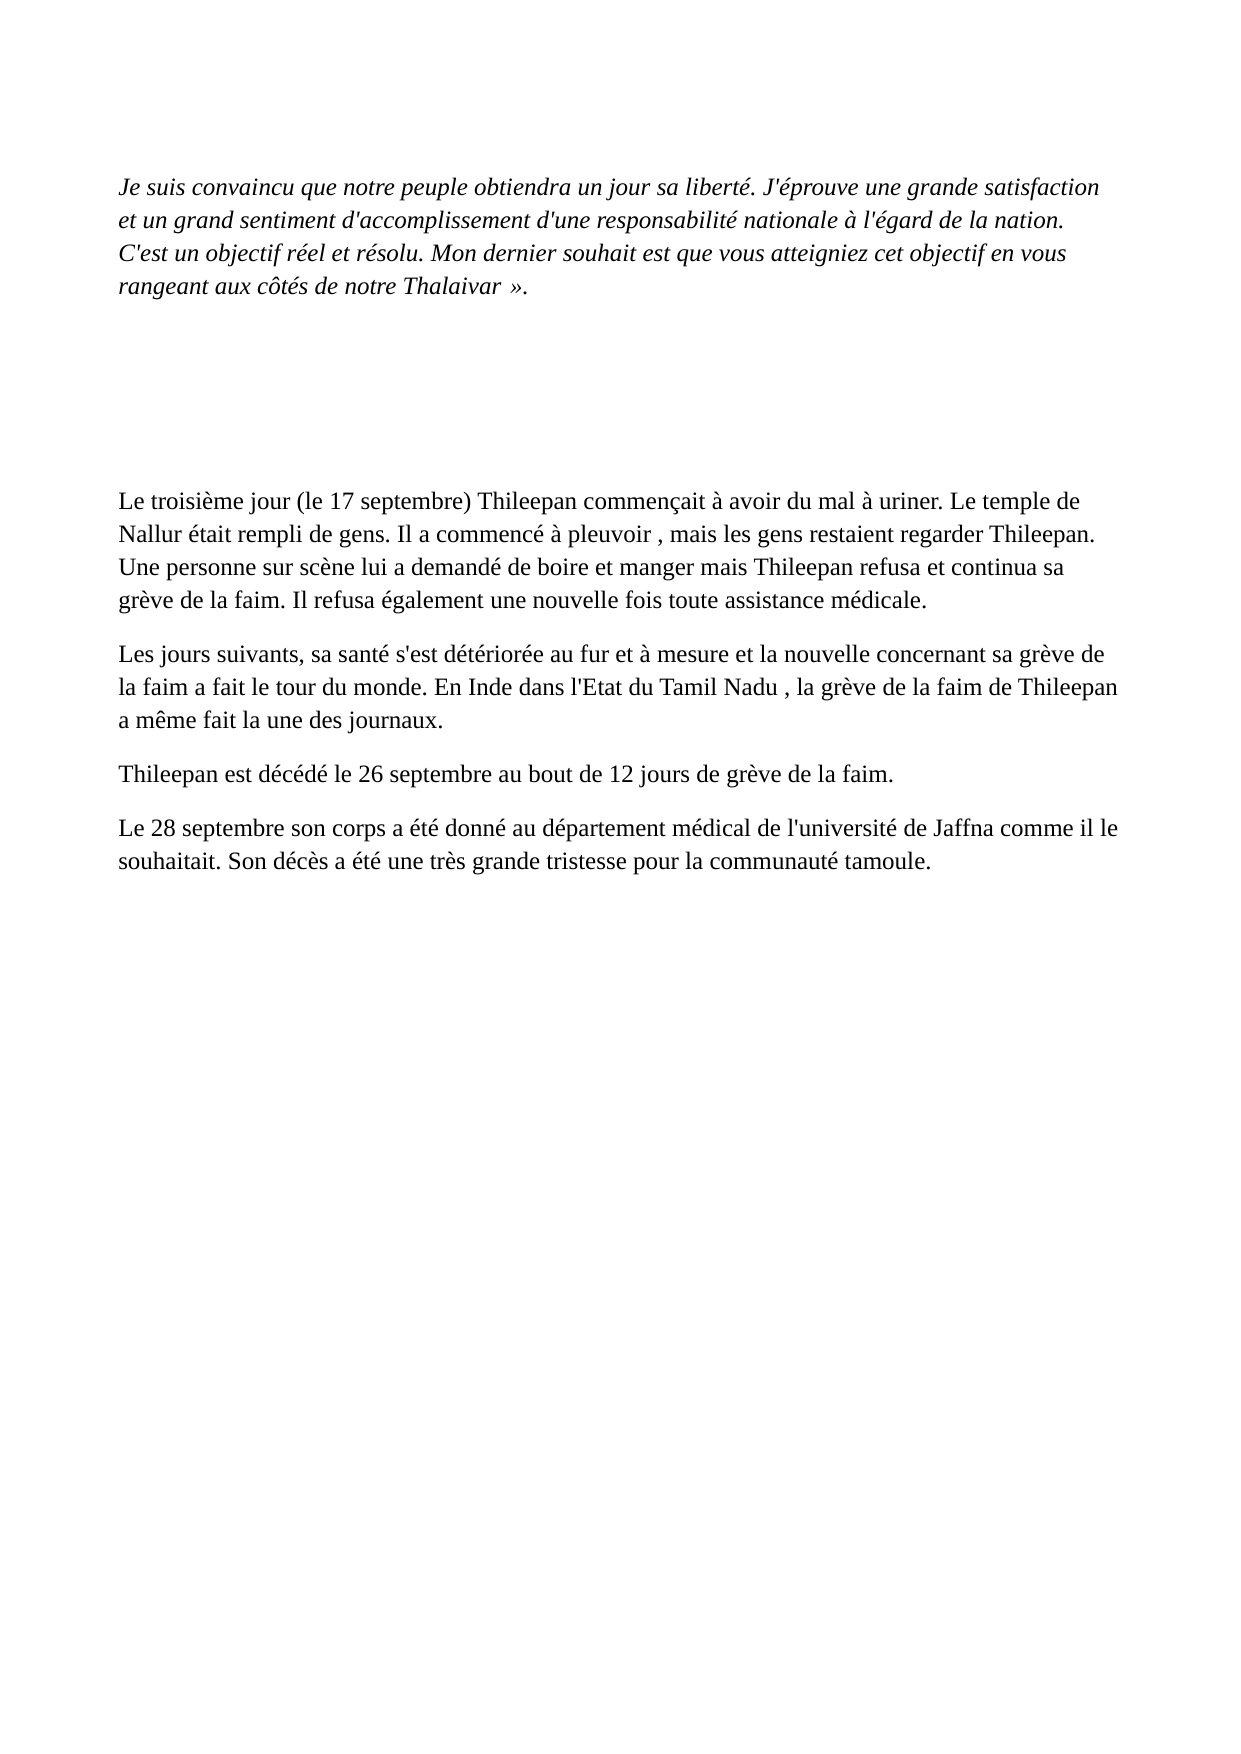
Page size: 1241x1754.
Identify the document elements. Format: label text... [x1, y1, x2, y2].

text Les jours suivants, sa santé s'est détériorée au fur et à mesure et la nouvelle concernant sa grève de la faim a fait le tour du monde. En Inde dans l'Etat du Tamil Nadu , la grève de la faim de Thileepan a même fait la une des journaux. [118, 639, 1122, 734]
text Le 28 septembre son corps a été donné au département médical de l'université de Jaffna comme il le souhaitait. Son décès a été une très grande tristesse pour la communauté tamoule. [118, 813, 1122, 875]
text Thileepan est décédé le 26 septembre au bout de 12 jours de grève de la faim. [118, 759, 1122, 788]
text Le troisième jour (le 17 septembre) Thileepan commençait à avoir du mal à uriner. Le temple de Nallur était rempli de gens. Il a commencé à pleuvoir , mais les gens restaient regarder Thileepan. Une personne sur scène lui a demandé de boire et manger mais Thileepan refusa et continua sa grève de la faim. Il refusa également une nouvelle fois toute assistance médicale. [118, 486, 1122, 614]
text Je suis convaincu que notre peuple obtiendra un jour sa liberté. J'éprouve une grande satisfaction et un grand sentiment d'accomplissement d'une responsabilité nationale à l'égard de la nation. C'est un objectif réel et résolu. Mon dernier souhait est que vous atteigniez cet objectif en vous rangeant aux côtés de notre Thalaivar ». [118, 172, 1122, 300]
